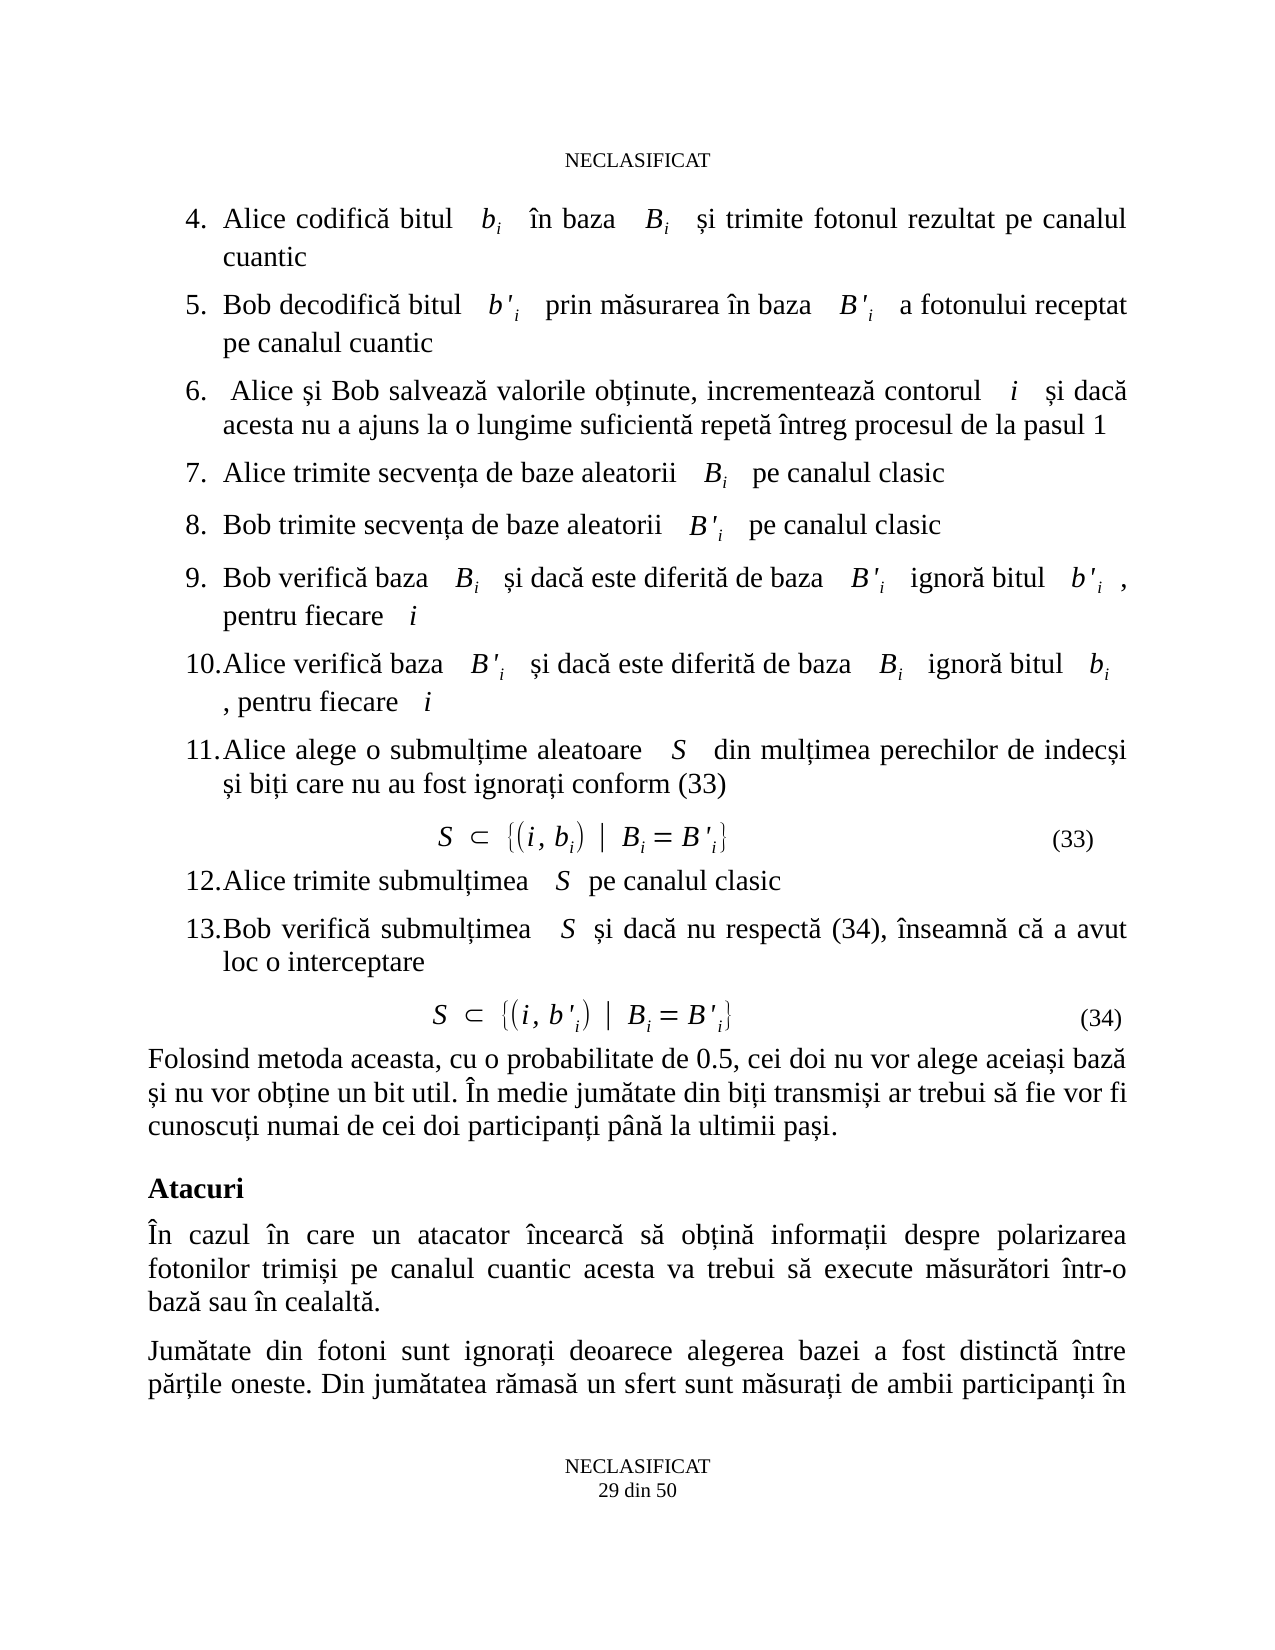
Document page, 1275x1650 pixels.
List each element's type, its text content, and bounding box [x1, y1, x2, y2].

list Alice și Bob salvează valorile obținute, incrementează contorul și dacă acesta nu a ajuns la o lungime suficientă repetă întreg procesul de la pasul 1 [185, 373, 1127, 440]
list Alice verifică baza și dacă este diferită de baza ignoră bitul , pentru fiecare [185, 646, 1127, 718]
list Alice trimite submulțimea pe canalul clasic [185, 863, 1127, 896]
text În cazul în care un atacator încearcă să obțină informații despre polarizarea fotonilor trimiși pe canalul cuantic acesta va trebui să execute măsurători într-o bază sau în cealaltă. [148, 1217, 1127, 1318]
list Bob verifică baza și dacă este diferită de baza ignoră bitul , pentru fiecare [185, 560, 1127, 632]
text Jumătate din fotoni sunt ignorați deoarece alegerea bazei a fost distinctă între părțile oneste. Din jumătatea rămasă un sfert sunt măsurați de ambii participanți în [148, 1333, 1127, 1400]
table_header (34) [1019, 993, 1127, 1041]
list Alice alege o submulțime aleatoare din mulțimea perechilor de indecși și biți care nu au fost ignorați conform (33) [185, 732, 1127, 799]
table_header [148, 993, 1018, 1041]
list Bob decodifică bitul prin măsurarea în baza a fotonului receptat pe canalul cuantic [185, 287, 1127, 359]
list Bob verifică submulțimea și dacă nu respectă (34), înseamnă că a avut loc o interceptare [185, 911, 1127, 978]
text Folosind metoda aceasta, cu o probabilitate de 0.5, cei doi nu vor alege aceiași bază și nu vor obține un bit util. În medie jumătate din biți transmiși ar trebui să fie vor fi cunoscuți numai de cei doi participanți până la ultimii pași. [148, 1041, 1127, 1142]
list Bob trimite secvența de baze aleatorii pe canalul clasic [185, 507, 1127, 545]
table_header (33) [1019, 814, 1127, 863]
table_header [148, 814, 1018, 863]
list Alice trimite secvența de baze aleatorii pe canalul clasic [185, 455, 1127, 493]
list Alice codifică bitul în baza și trimite fotonul rezultat pe canalul cuantic [185, 201, 1127, 273]
subtitle Atacuri [148, 1171, 1127, 1205]
